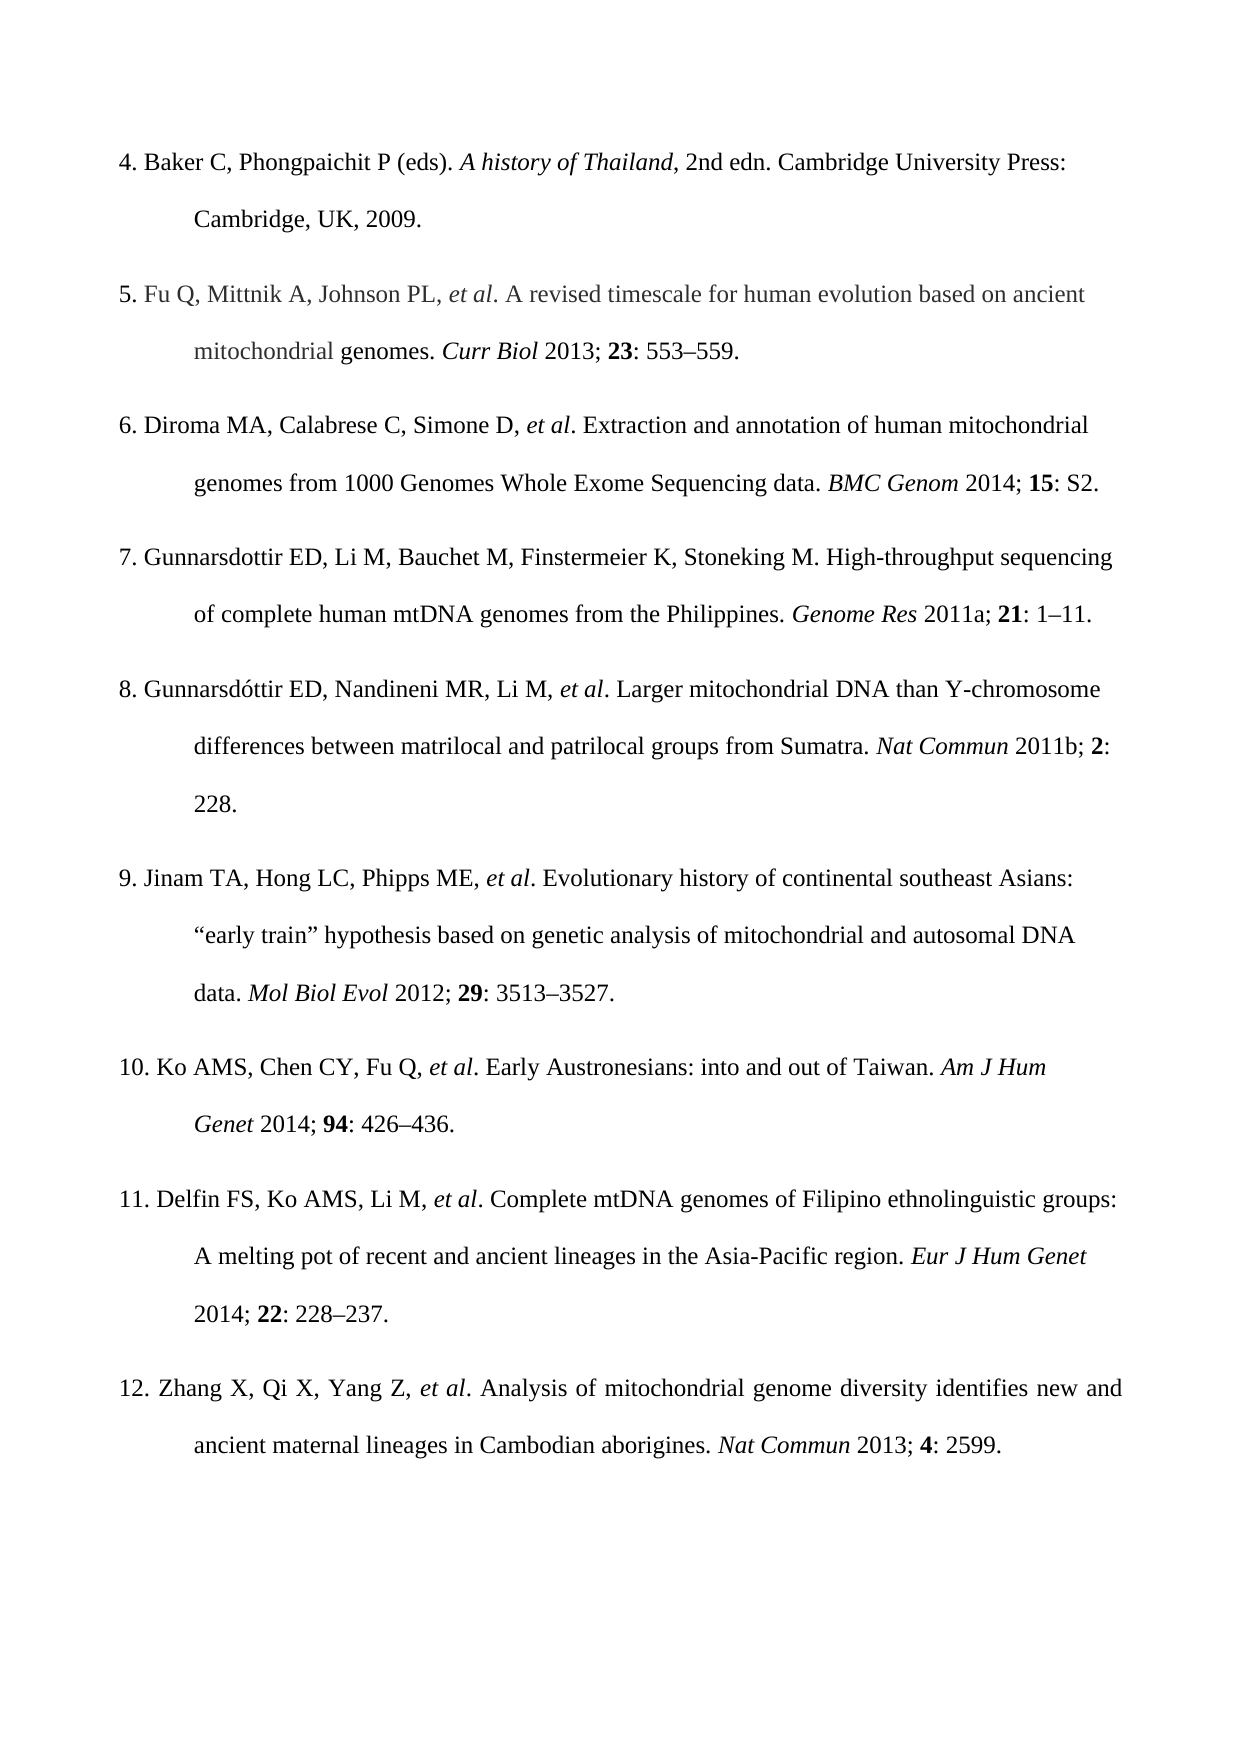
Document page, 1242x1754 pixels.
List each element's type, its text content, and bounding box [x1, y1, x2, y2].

text 4. Baker C, Phongpaichit P (eds). A history of Thailand, 2nd edn. Cambridge University Press: Cambridge, UK, 2009. [119, 147, 1123, 233]
text 5. Fu Q, Mittnik A, Johnson PL, et al. A revised timescale for human evolution based on ancient mitochondrial genomes. Curr Biol 2013; 23: 553–559. [119, 279, 1123, 365]
text 9. Jinam TA, Hong LC, Phipps ME, et al. Evolutionary history of continental southeast Asians: “early train” hypothesis based on genetic analysis of mitochondrial and autosomal DNA data. Mol Biol Evol 2012; 29: 3513–3527. [119, 863, 1123, 1007]
text 12. Zhang X, Qi X, Yang Z, et al. Analysis of mitochondrial genome diversity identifies new and ancient maternal lineages in Cambodian aborigines. Nat Commun 2013; 4: 2599. [119, 1373, 1123, 1459]
text 6. Diroma MA, Calabrese C, Simone D, et al. Extraction and annotation of human mitochondrial genomes from 1000 Genomes Whole Exome Sequencing data. BMC Genom 2014; 15: S2. [119, 410, 1123, 497]
text 10. Ko AMS, Chen CY, Fu Q, et al. Early Austronesians: into and out of Taiwan. Am J Hum Genet 2014; 94: 426–436. [119, 1052, 1123, 1138]
text 8. Gunnarsdóttir ED, Nandineni MR, Li M, et al. Larger mitochondrial DNA than Y-chromosome differences between matrilocal and patrilocal groups from Sumatra. Nat Commun 2011b; 2: 228. [119, 674, 1123, 817]
text 7. Gunnarsdottir ED, Li M, Bauchet M, Finstermeier K, Stoneking M. High-throughput sequencing of complete human mtDNA genomes from the Philippines. Genome Res 2011a; 21: 1–11. [119, 542, 1123, 628]
text 11. Delfin FS, Ko AMS, Li M, et al. Complete mtDNA genomes of Filipino ethnolinguistic groups: A melting pot of recent and ancient lineages in the Asia-Pacific region. Eur J Hum Genet 2014; 22: 228–237. [119, 1184, 1123, 1327]
